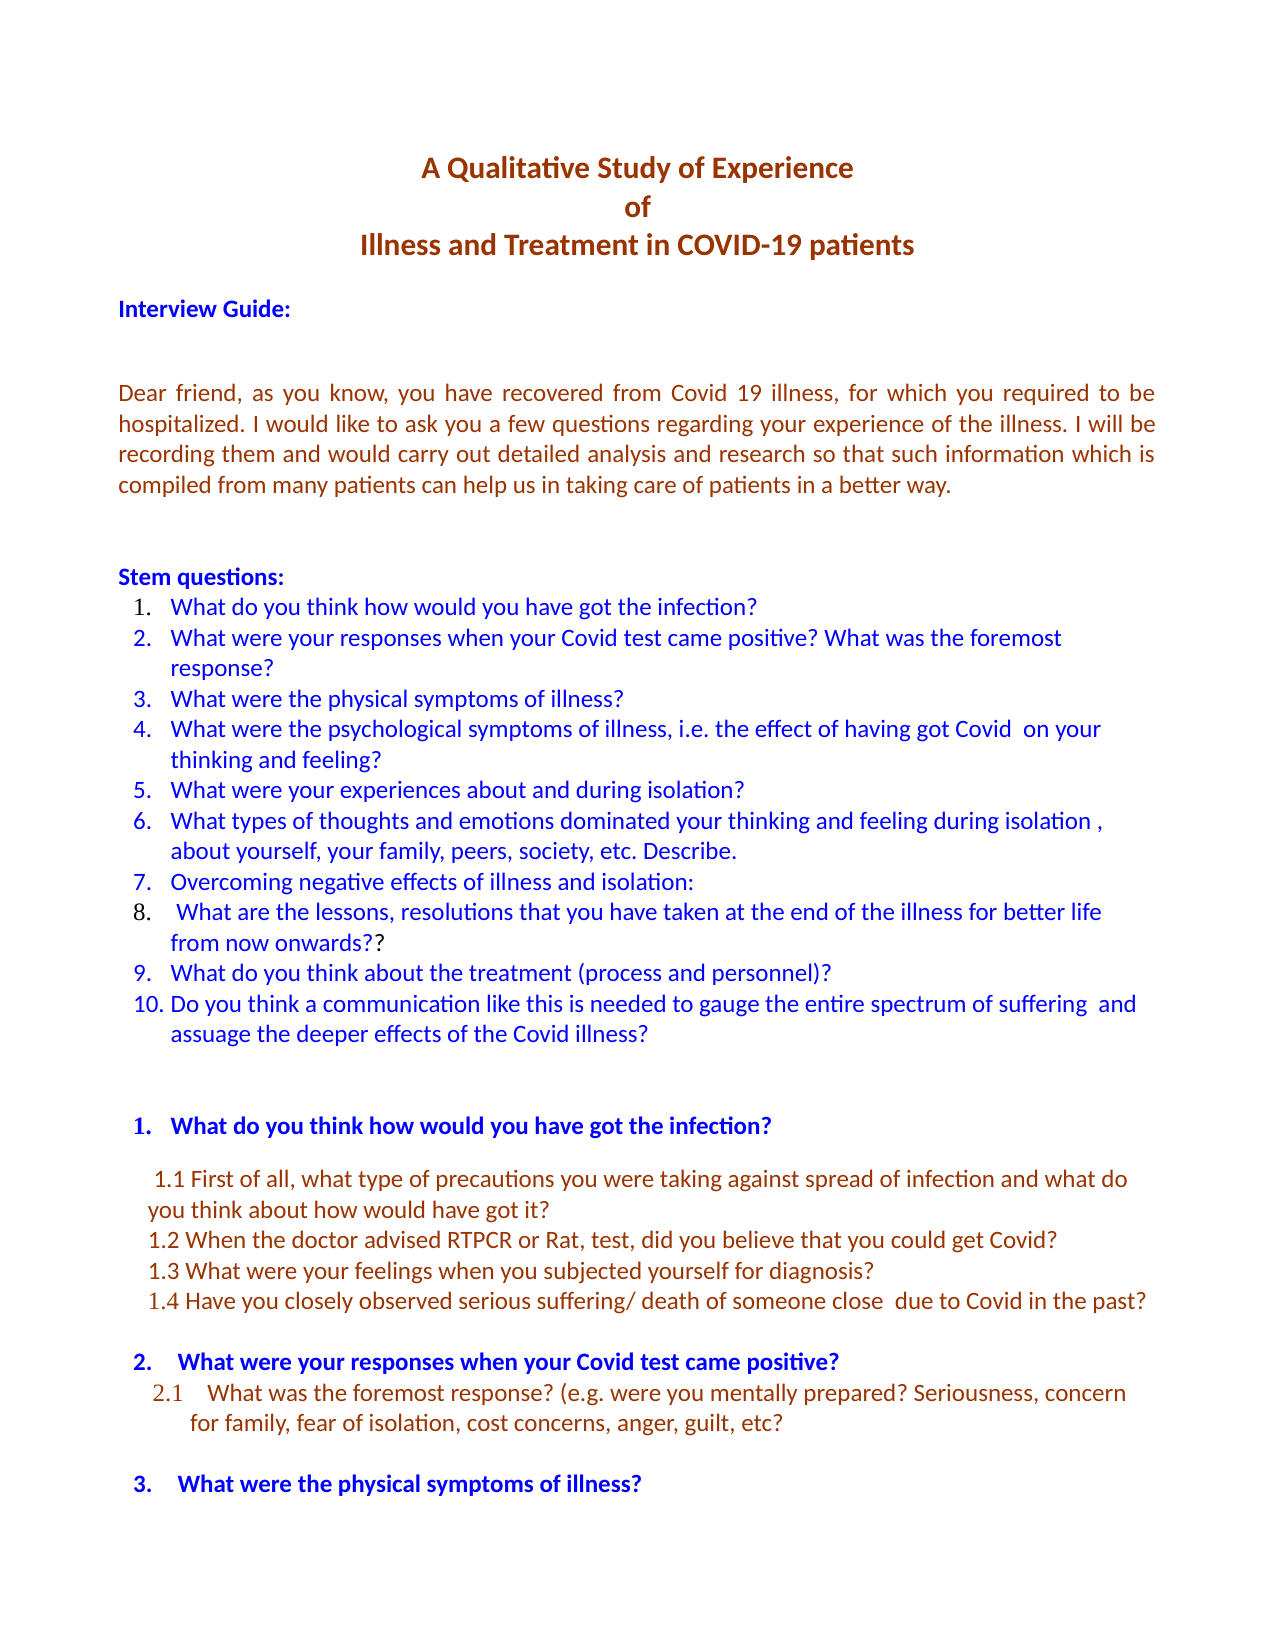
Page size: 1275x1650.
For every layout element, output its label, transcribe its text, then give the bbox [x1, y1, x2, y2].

list What do you think about the treatment (process and personnel)? [133, 957, 1157, 988]
text 1.1 First of all, what type of precautions you were taking against spread of infection and what do you think about how would have got it? [148, 1163, 1157, 1224]
text A Qualitative Study of Experience [118, 149, 1157, 187]
text Interview Guide: [118, 293, 1157, 324]
list What was the foremost response? (e.g. were you mentally prepared? Seriousness, concern for family, fear of isolation, cost concerns, anger, guilt, etc? [152, 1377, 1157, 1438]
text Stem questions: [118, 561, 1157, 591]
list Do you think a communication like this is needed to gauge the entire spectrum of suffering and assuage the deeper effects of the Covid illness? [133, 988, 1157, 1049]
text of [118, 187, 1157, 225]
list What do you think how would you have got the infection? [133, 591, 1157, 622]
list What do you think how would you have got the infection? [133, 1110, 1157, 1141]
list What were the physical symptoms of illness? [133, 1469, 1157, 1499]
list What were the psychological symptoms of illness, i.e. the effect of having got Covid on your thinking and feeling? [133, 713, 1157, 774]
text Illness and Treatment in COVID-19 patients [118, 225, 1157, 263]
list What types of thoughts and emotions dominated your thinking and feeling during isolation , about yourself, your family, peers, society, etc. Describe. [133, 805, 1157, 866]
list What were your feelings when you subjected yourself for diagnosis? [148, 1255, 1157, 1286]
list What were your responses when your Covid test came positive? [133, 1347, 1157, 1377]
list What are the lessons, resolutions that you have taken at the end of the illness for better life from now onwards?? [133, 896, 1157, 957]
list When the doctor advised RTPCR or Rat, test, did you believe that you could get Covid? [148, 1224, 1157, 1255]
list Have you closely observed serious suffering/ death of someone close due to Covid in the past? [148, 1286, 1157, 1316]
list Overcoming negative effects of illness and isolation: [133, 866, 1157, 896]
text Dear friend, as you know, you have recovered from Covid 19 illness, for which you required to be hospitalized. I would like to ask you a few questions regarding your experience of the illness. I will be recording them and would carry out detailed analysis and research so that such information which is compiled from many patients can help us in taking care of patients in a better way. [118, 377, 1157, 499]
list What were your responses when your Covid test came positive? What was the foremost response? [133, 622, 1157, 683]
list What were the physical symptoms of illness? [133, 683, 1157, 713]
list What were your experiences about and during isolation? [133, 774, 1157, 805]
